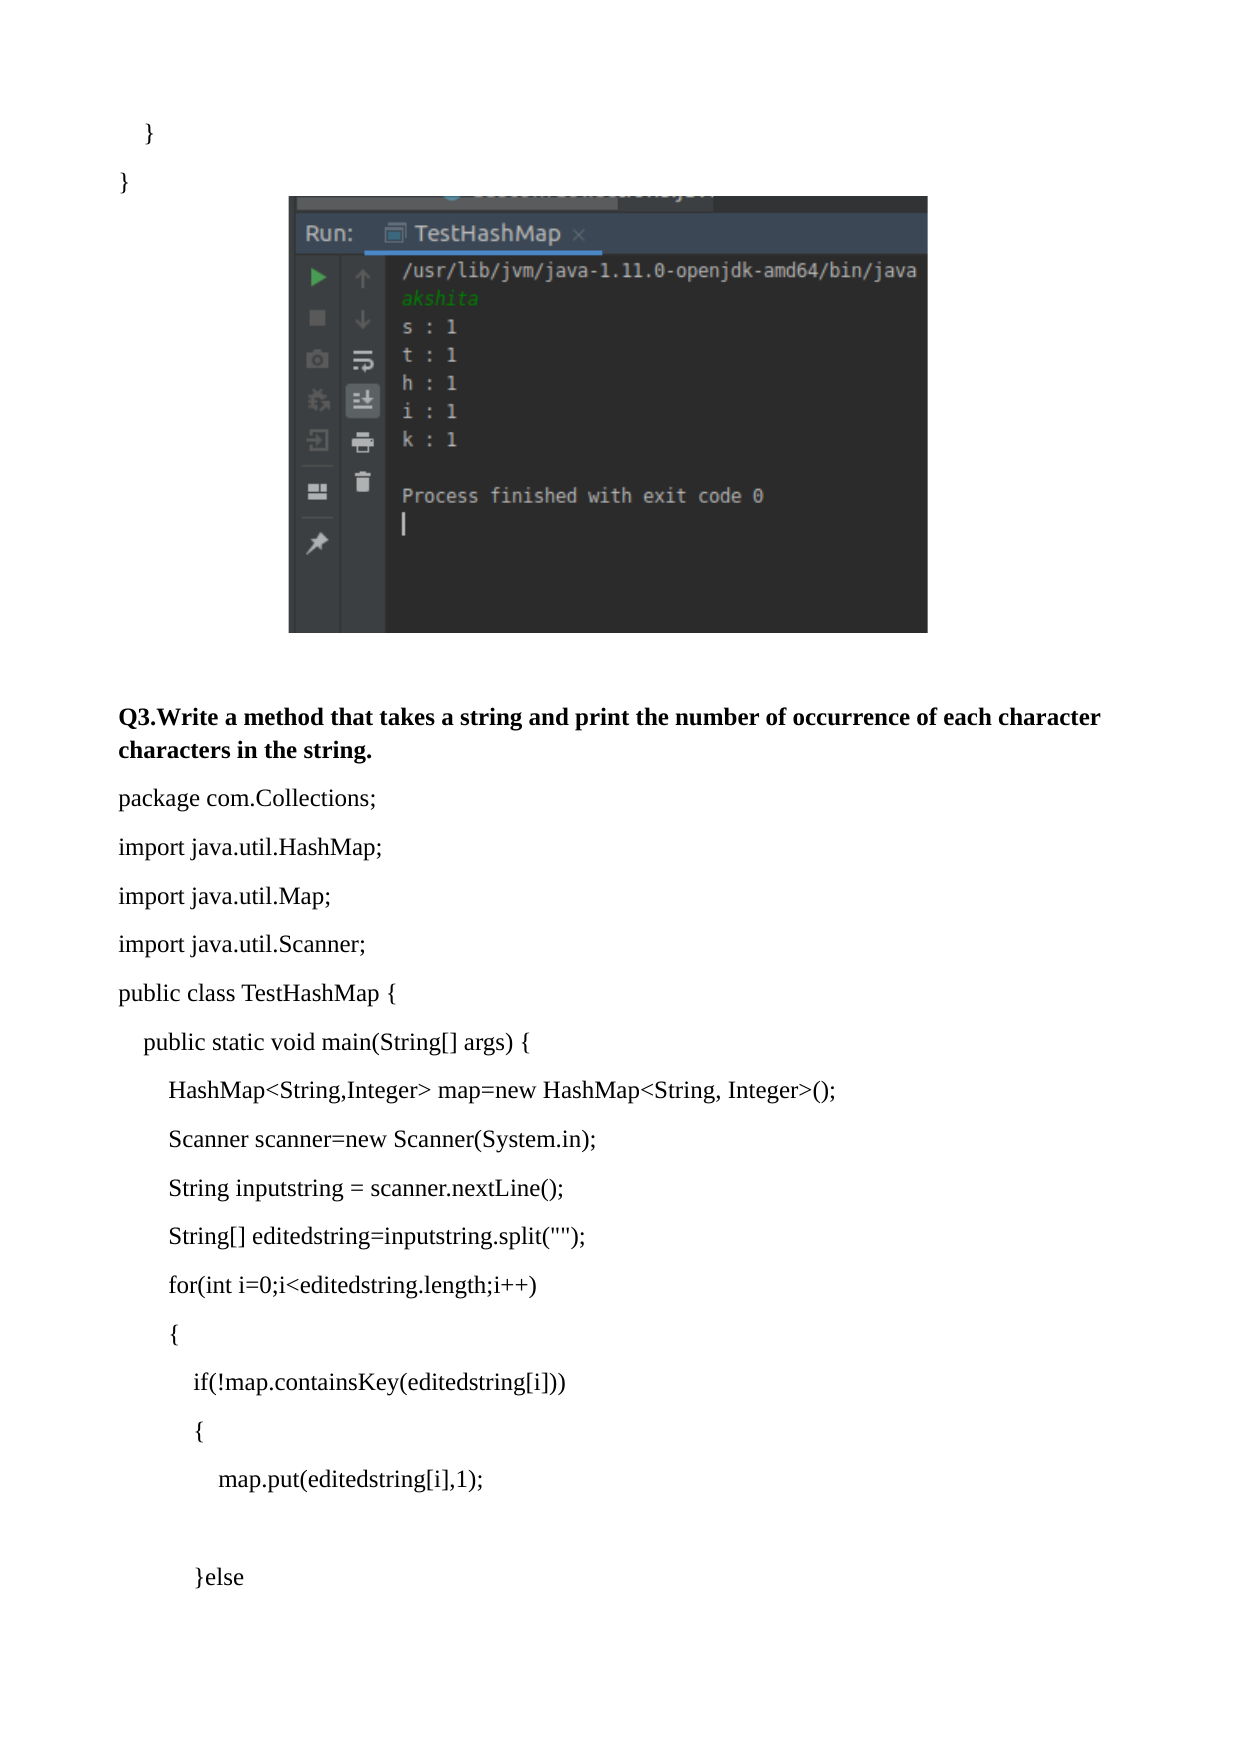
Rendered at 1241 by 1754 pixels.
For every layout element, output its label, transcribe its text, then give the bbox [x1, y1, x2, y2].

text import java.util.Map; [118, 881, 1122, 909]
text }else [118, 1562, 1122, 1591]
text Scanner scanner=new Scanner(System.in); [118, 1124, 1122, 1153]
text { [118, 1416, 1122, 1445]
text if(!map.containsKey(editedstring[i])) [118, 1367, 1122, 1396]
text for(int i=0;i<editedstring.length;i++) [118, 1270, 1122, 1299]
text HashMap<String,Integer> map=new HashMap<String, Integer>(); [118, 1075, 1122, 1104]
text } [118, 167, 1122, 196]
text public class TestHashMap { [118, 978, 1122, 1007]
text map.put(editedstring[i],1); [118, 1464, 1122, 1493]
text import java.util.Scanner; [118, 929, 1122, 958]
text public static void main(String[] args) { [118, 1027, 1122, 1056]
text String inputstring = scanner.nextLine(); [118, 1173, 1122, 1201]
text package com.Collections; [118, 783, 1122, 812]
text } [118, 118, 1122, 147]
text String[] editedstring=inputstring.split(""); [118, 1221, 1122, 1250]
text Q3.Write a method that takes a string and print the number of occurrence of each character characters in the string. [118, 702, 1122, 764]
text import java.util.HashMap; [118, 832, 1122, 861]
text { [118, 1319, 1122, 1347]
picture [288, 196, 928, 633]
